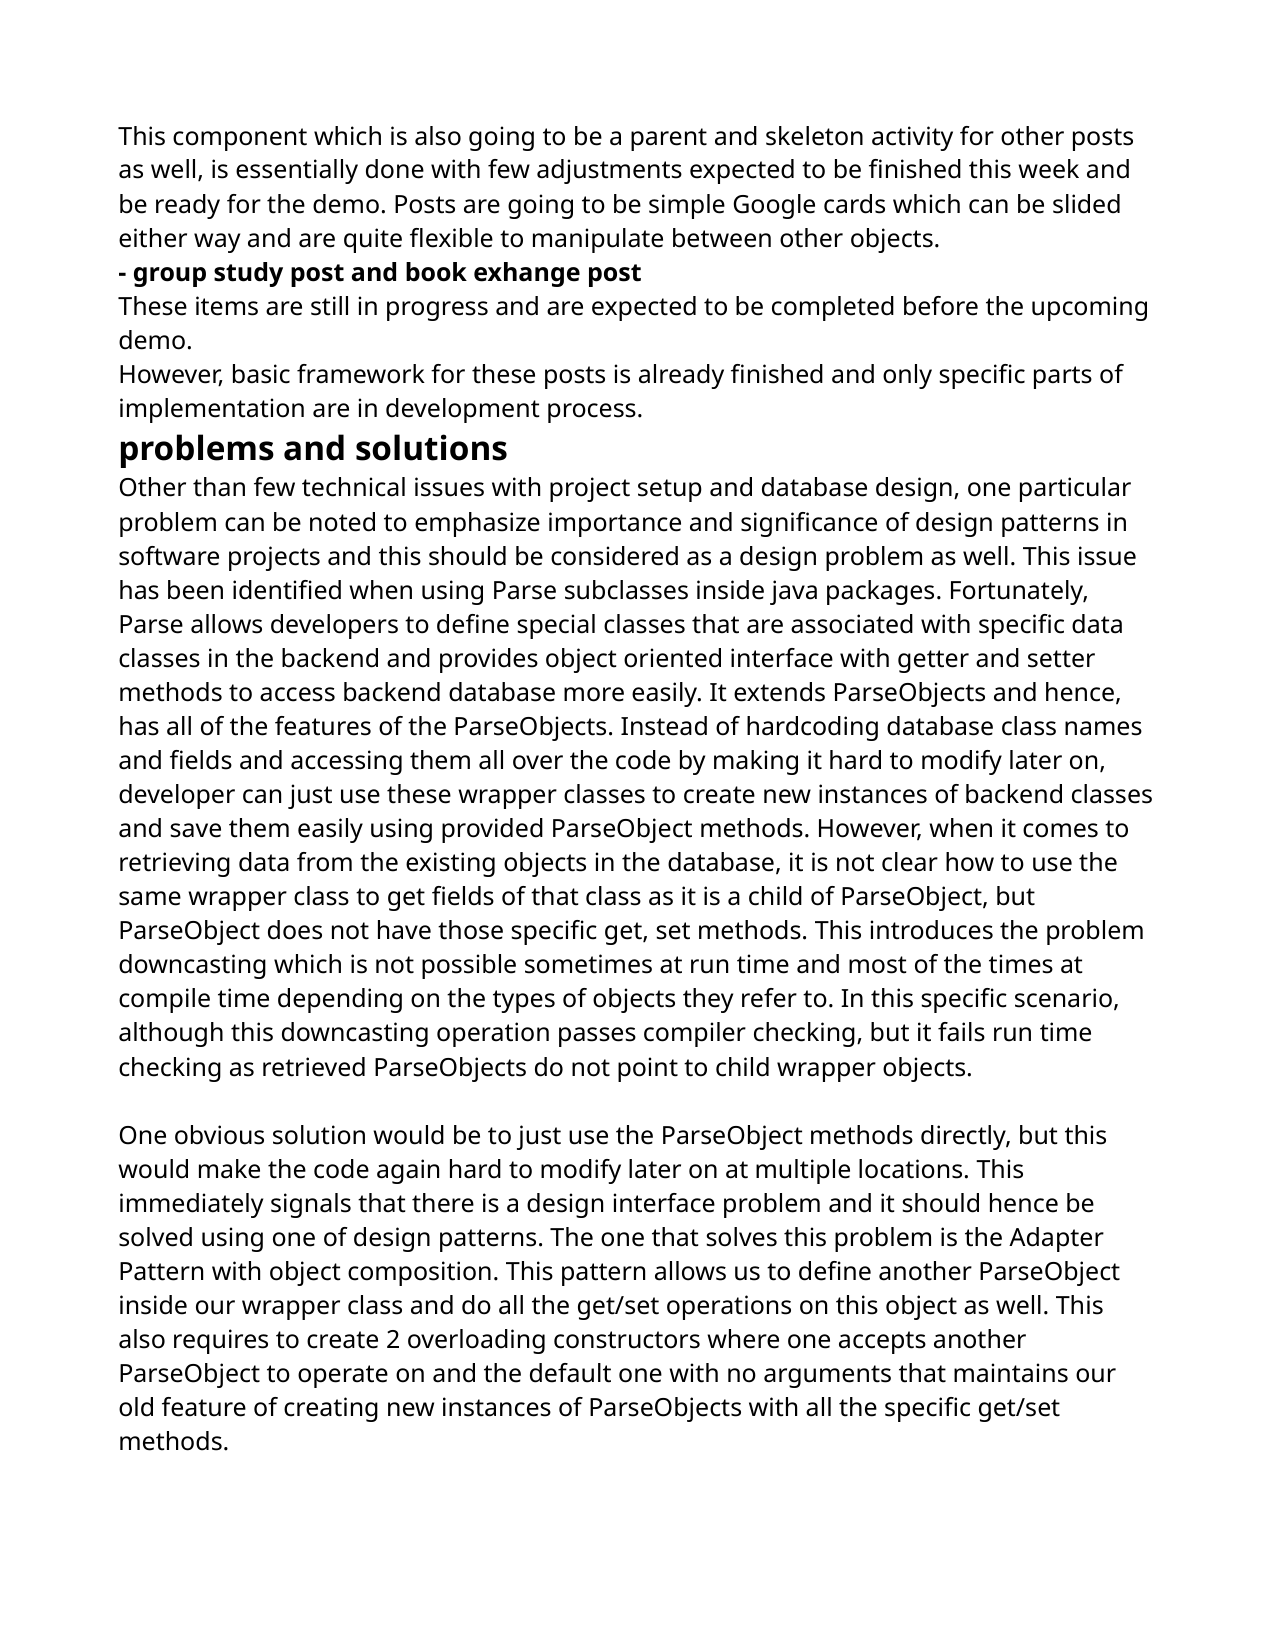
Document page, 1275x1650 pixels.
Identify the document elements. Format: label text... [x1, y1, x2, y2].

text This component which is also going to be a parent and skeleton activity for other posts as well, is essentially done with few adjustments expected to be finished this week and be ready for the demo. Posts are going to be simple Google cards which can be slided either way and are quite flexible to manipulate between other objects. [118, 118, 1157, 254]
text However, basic framework for these posts is already finished and only specific parts of implementation are in development process. [118, 357, 1157, 425]
text - group study post and book exhange post [118, 254, 1157, 288]
text One obvious solution would be to just use the ParseObject methods directly, but this would make the code again hard to modify later on at multiple locations. This immediately signals that there is a design interface problem and it should hence be solved using one of design patterns. The one that solves this problem is the Adapter Pattern with object composition. This pattern allows us to define another ParseObject inside our wrapper class and do all the get/set operations on this object as well. This also requires to create 2 overloading constructors where one accepts another ParseObject to operate on and the default one with no arguments that maintains our old feature of creating new instances of ParseObjects with all the specific get/set methods. [118, 1117, 1157, 1458]
text These items are still in progress and are expected to be completed before the upcoming demo. [118, 288, 1157, 357]
text Other than few technical issues with project setup and database design, one particular problem can be noted to emphasize importance and significance of design patterns in software projects and this should be considered as a design problem as well. This issue has been identified when using Parse subclasses inside java packages. Fortunately, Parse allows developers to define special classes that are associated with specific data classes in the backend and provides object oriented interface with getter and setter methods to access backend database more easily. It extends ParseObjects and hence, has all of the features of the ParseObjects. Instead of hardcoding database class names and fields and accessing them all over the code by making it hard to modify later on, developer can just use these wrapper classes to create new instances of backend classes and save them easily using provided ParseObject methods. However, when it comes to retrieving data from the existing objects in the database, it is not clear how to use the same wrapper class to get fields of that class as it is a child of ParseObject, but ParseObject does not have those specific get, set methods. This introduces the problem downcasting which is not possible sometimes at run time and most of the times at compile time depending on the types of objects they refer to. In this specific scenario, although this downcasting operation passes compiler checking, but it fails run time checking as retrieved ParseObjects do not point to child wrapper objects. [118, 470, 1157, 1083]
text problems and solutions [118, 425, 1157, 470]
